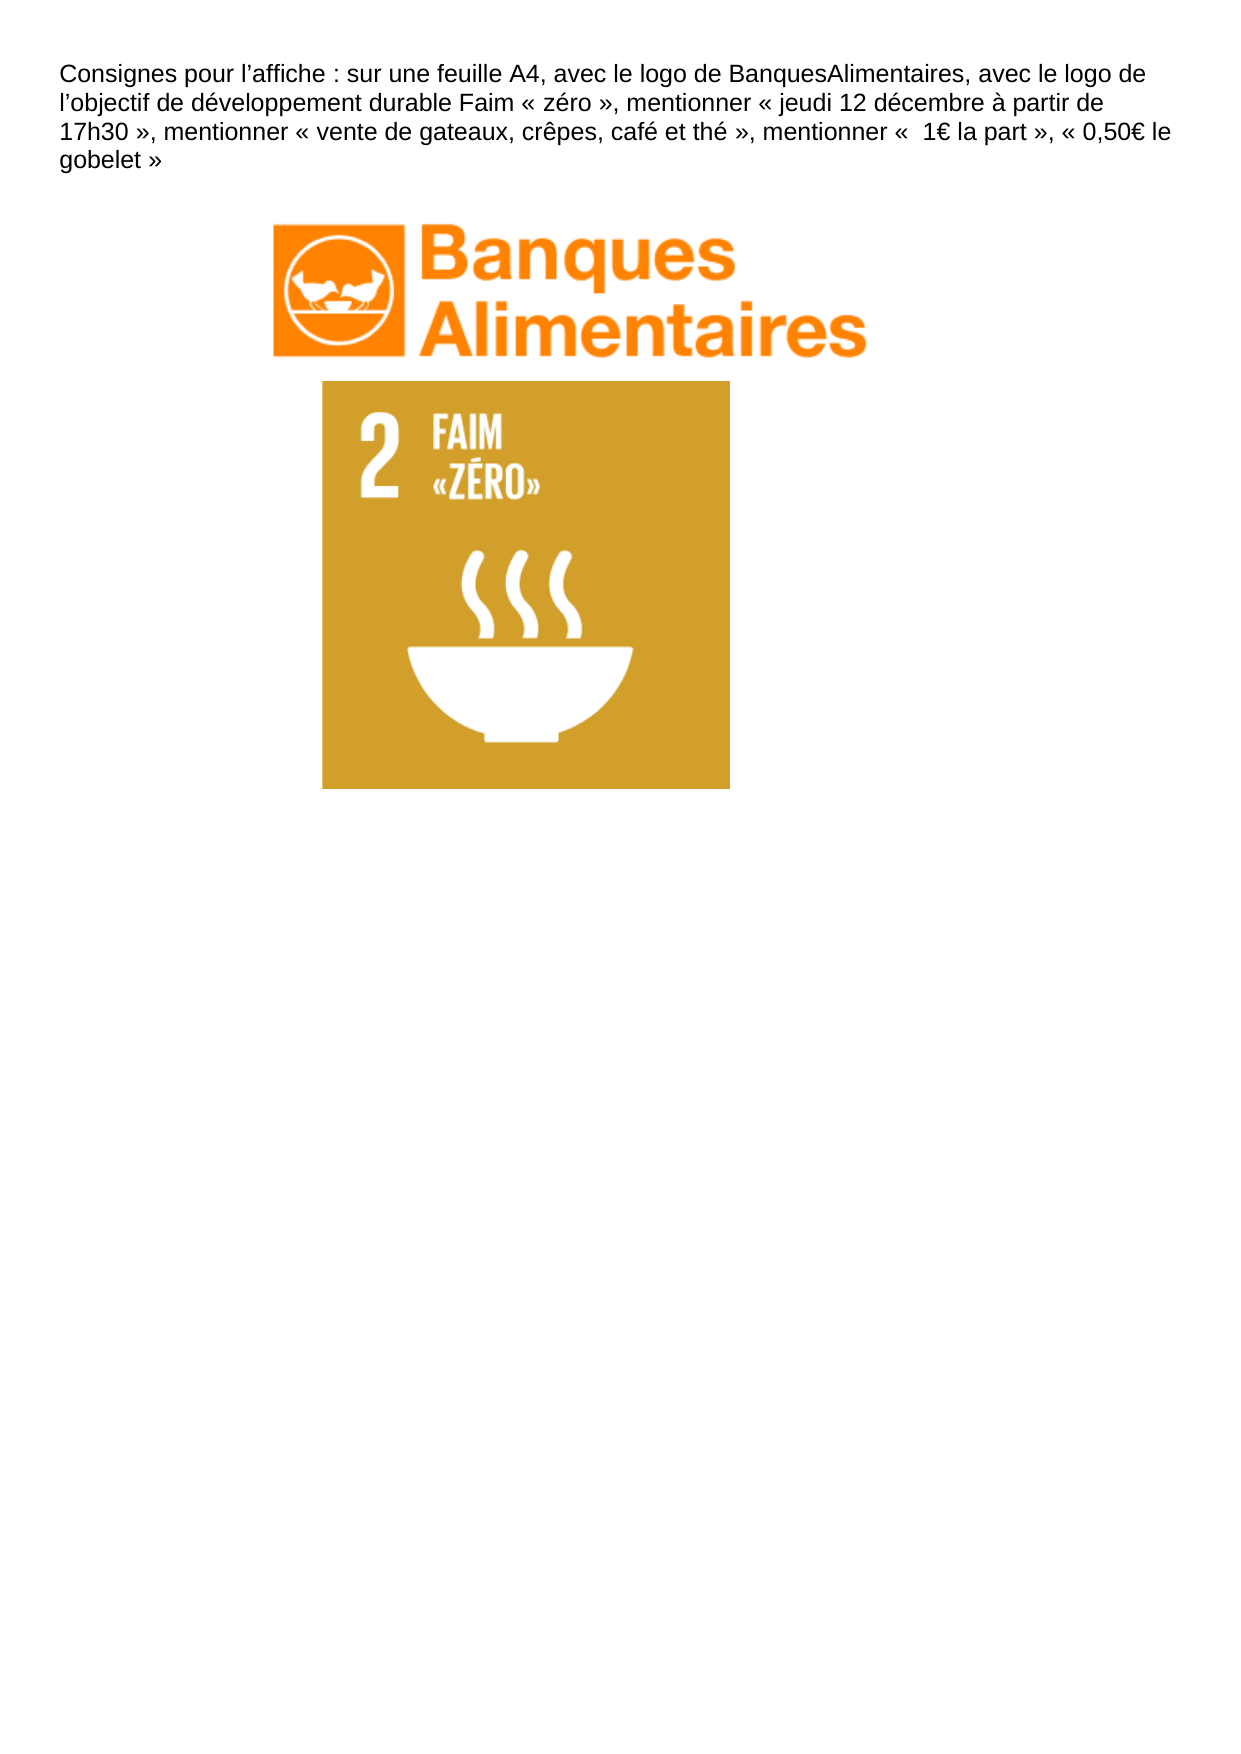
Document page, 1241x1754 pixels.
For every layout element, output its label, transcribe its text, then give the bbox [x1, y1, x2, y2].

text Consignes pour l’affiche : sur une feuille A4, avec le logo de BanquesAlimentaires, avec le logo de l’objectif de développement durable Faim « zéro », mentionner « jeudi 12 décembre à partir de 17h30 », mentionner « vente de gateaux, crêpes, café et thé », mentionner « 1€ la part », « 0,50€ le gobelet » [59, 59, 1181, 174]
picture [322, 381, 730, 789]
picture [266, 215, 871, 361]
